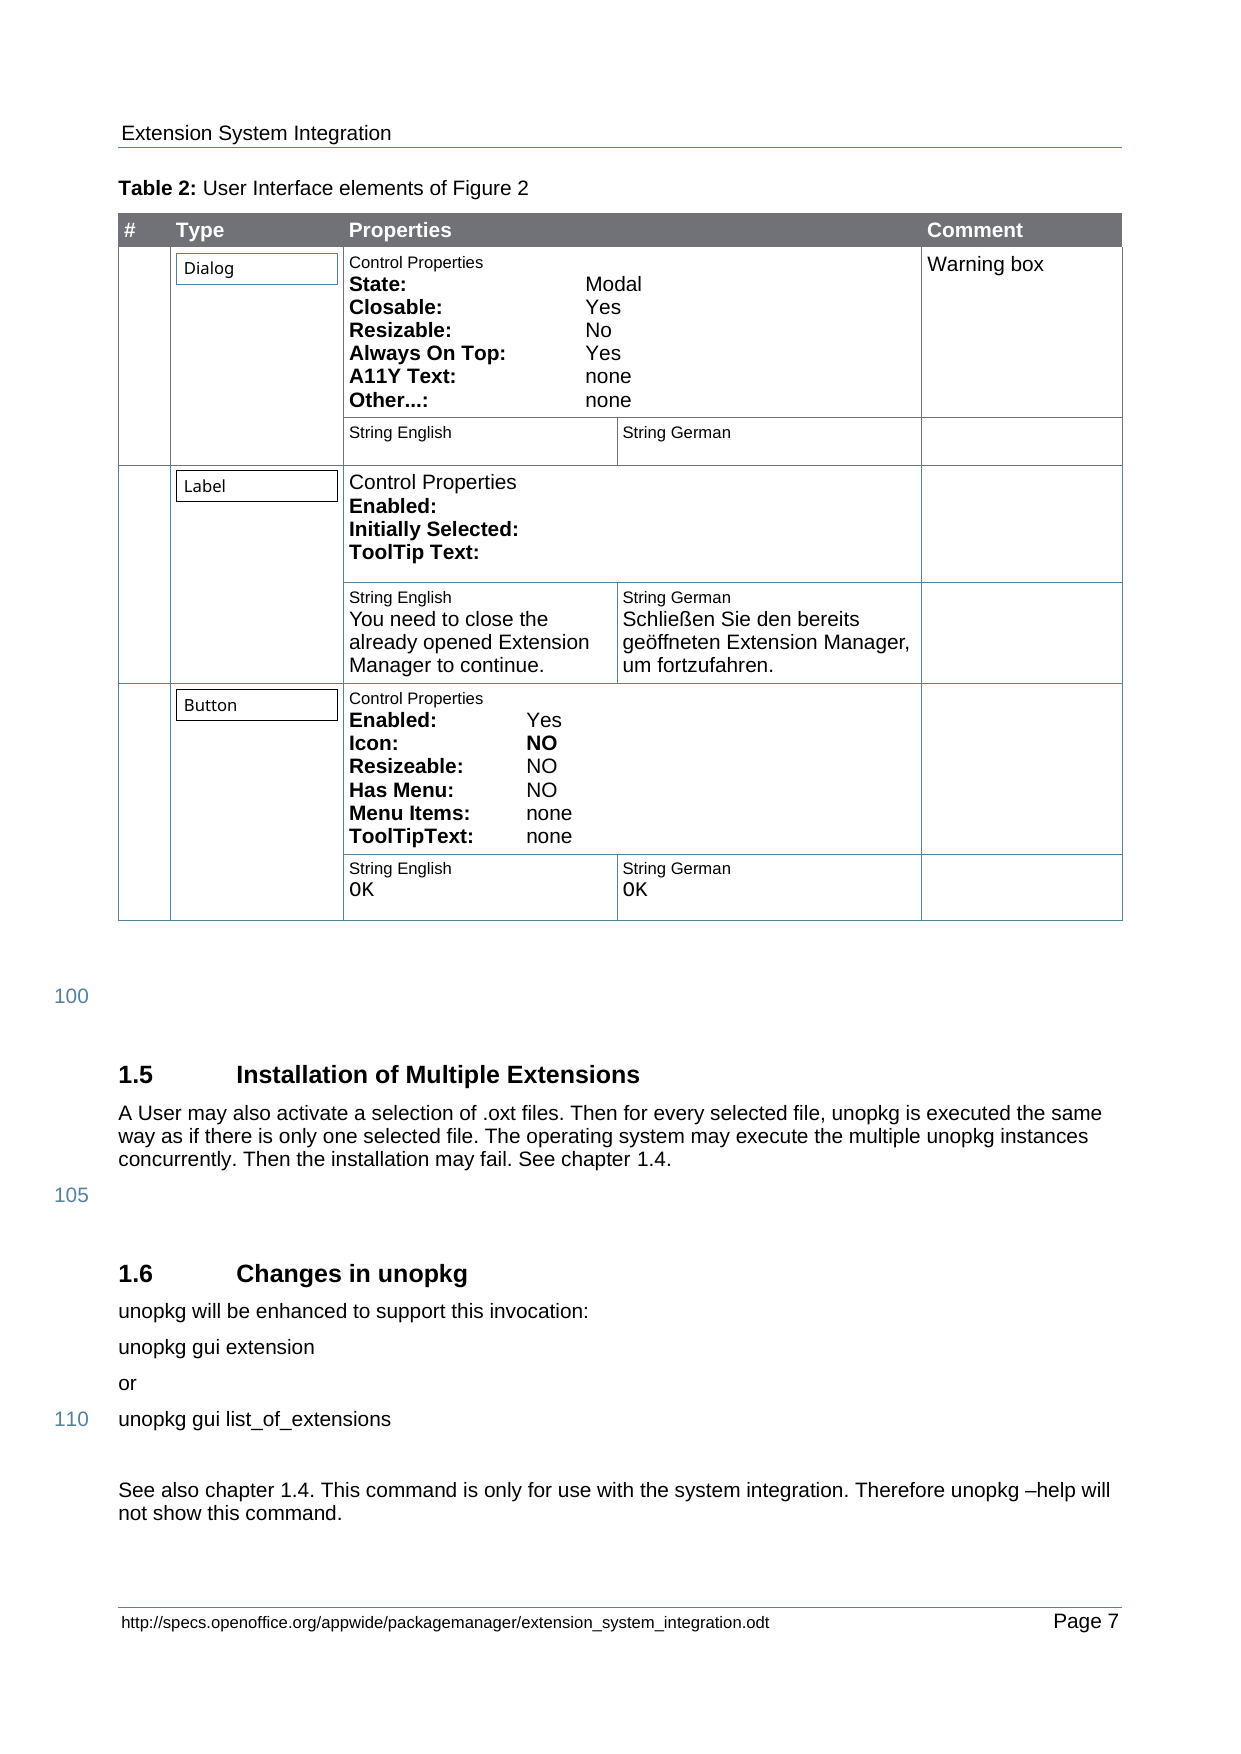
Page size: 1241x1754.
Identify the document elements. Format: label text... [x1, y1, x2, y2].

table_header # [118, 213, 170, 247]
table_header Comment [921, 213, 1122, 247]
table_cell [171, 684, 343, 920]
table_cell <#> [119, 466, 170, 683]
table_header Control Properties Enabled: <Yes/No> Initially Selected: <Yes/No> ToolTip Text: <If needed specify tip here> [344, 466, 921, 582]
table_cell [171, 247, 343, 465]
table_cell [922, 418, 1122, 465]
table_cell <#> [119, 684, 170, 920]
subtitle Installation of Multiple Extensions [118, 1061, 1122, 1089]
text unopkg gui list_of_extensions [118, 1407, 1122, 1430]
table_cell [922, 855, 1122, 920]
table_header Properties [343, 213, 921, 247]
table_header Type [170, 213, 343, 247]
table_cell <#> [119, 247, 170, 465]
table_cell String English OK [344, 855, 617, 920]
table_header [922, 684, 1122, 854]
table_cell [171, 466, 343, 683]
table_cell [922, 583, 1122, 683]
table_header Control Properties Enabled: Yes Icon: NO Resizeable: NO Has Menu: NO Menu Items: none ToolTipText: none [344, 684, 921, 854]
text unopkg will be enhanced to support this invocation: [118, 1300, 1122, 1323]
table_cell String German OK [618, 855, 921, 920]
table_cell String English You need to close the already opened Extension Manager to continue. [344, 583, 617, 683]
table_header [922, 466, 1122, 582]
subtitle Changes in unopkg [118, 1260, 1122, 1288]
text Table 2: User Interface elements of Figure 2 [118, 177, 1122, 200]
table_cell String English [344, 418, 617, 465]
text or [118, 1371, 1122, 1395]
text See also chapter 1.4. This command is only for use with the system integration. Therefore unopkg –help will not show this command. [118, 1479, 1122, 1525]
table_header Warning box [922, 247, 1122, 417]
table_cell String German [618, 418, 921, 465]
table_header Control Properties State: Modal Closable: Yes Resizable: No Always On Top: Yes A11Y Text: none Other...: none [344, 247, 921, 417]
table_cell String German Schließen Sie den bereits geöffneten Extension Manager, um fortzufahren. [618, 583, 921, 683]
text unopkg gui extension [118, 1336, 1122, 1359]
text A User may also activate a selection of .oxt files. Then for every selected file, unopkg is executed the same way as if there is only one selected file. The operating system may execute the multiple unopkg instances concurrently. Then the installation may fail. See chapter 1.4. [118, 1101, 1122, 1171]
